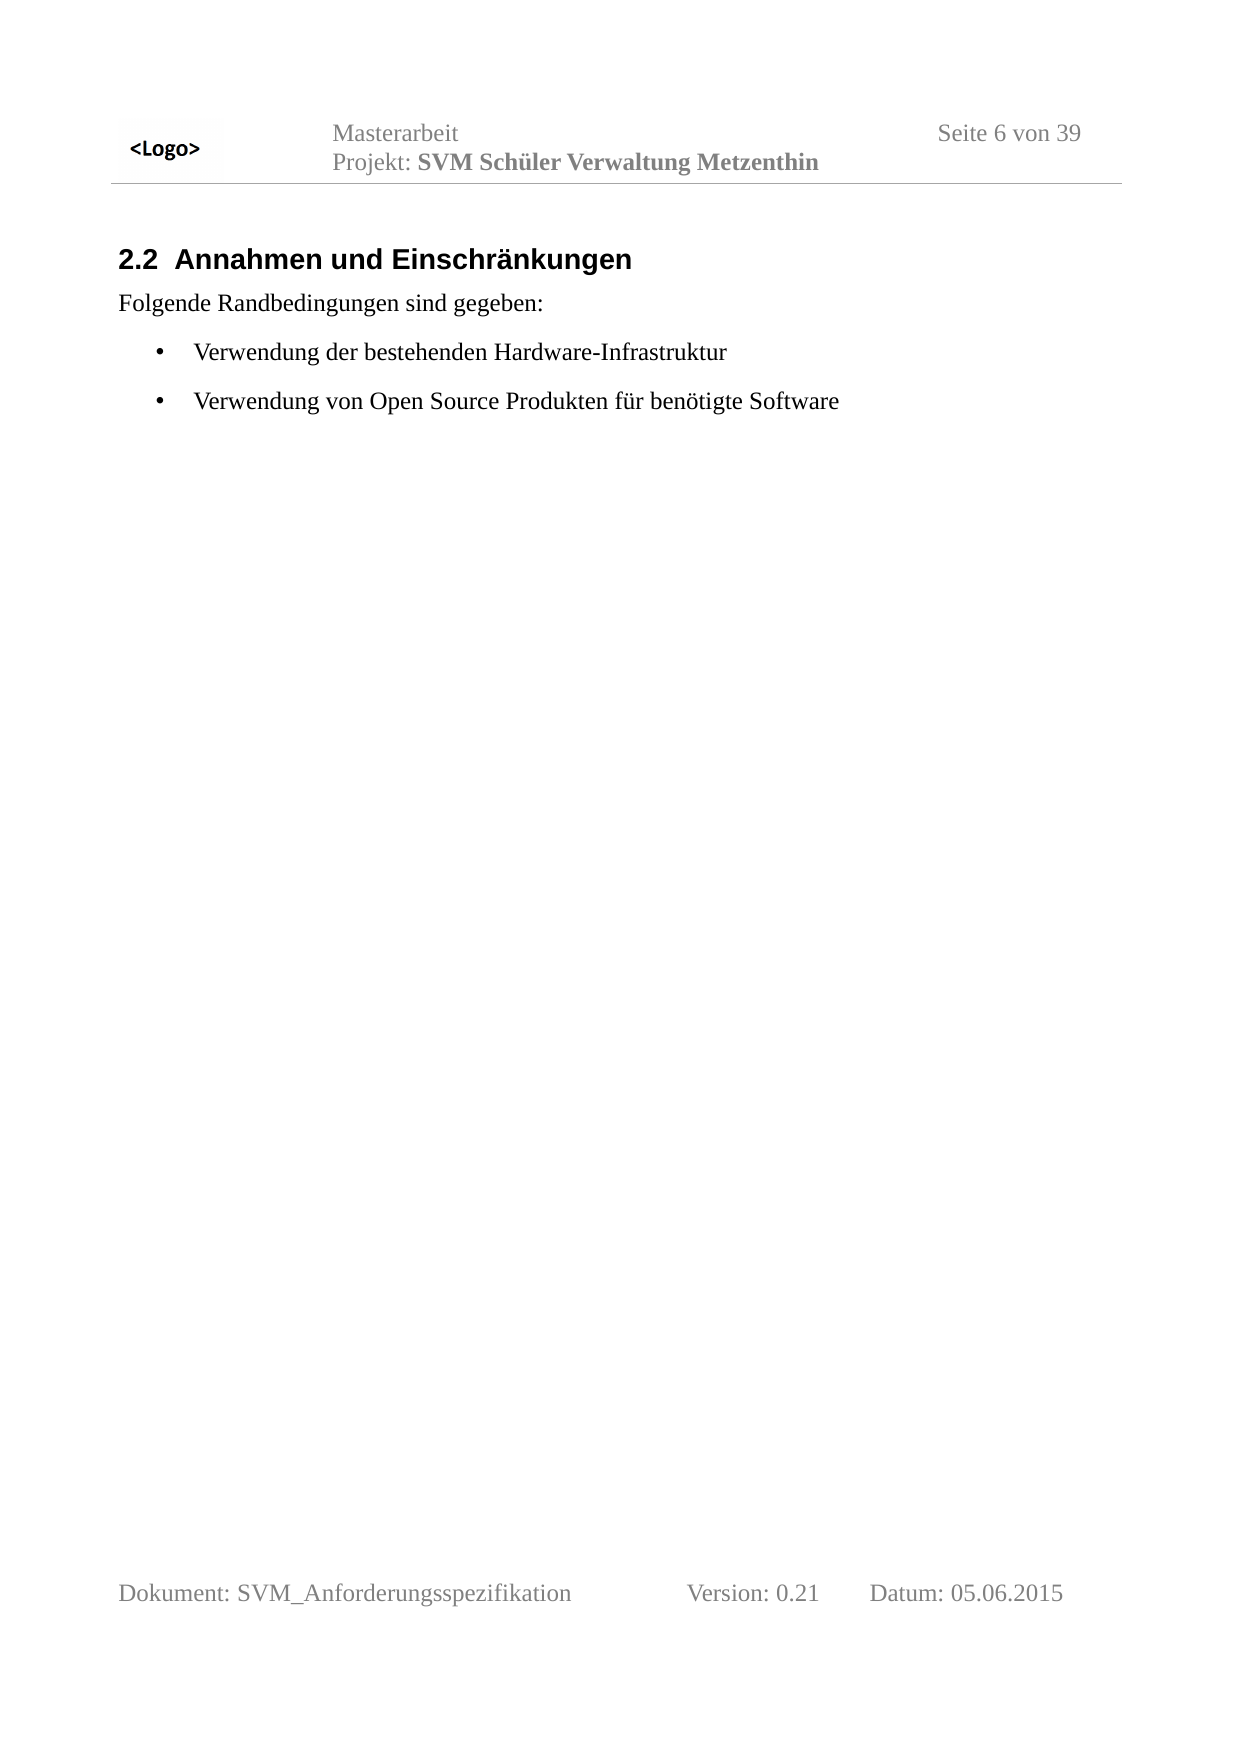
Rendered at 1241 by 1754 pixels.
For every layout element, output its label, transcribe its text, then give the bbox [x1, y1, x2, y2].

list Verwendung von Open Source Produkten für benötigte Software [156, 386, 1122, 415]
text Folgende Randbedingungen sind gegeben: [118, 288, 1122, 317]
subtitle Annahmen und Einschränkungen [118, 242, 1122, 276]
picture [118, 118, 224, 183]
list Verwendung der bestehenden Hardware-Infrastruktur [156, 337, 1122, 366]
